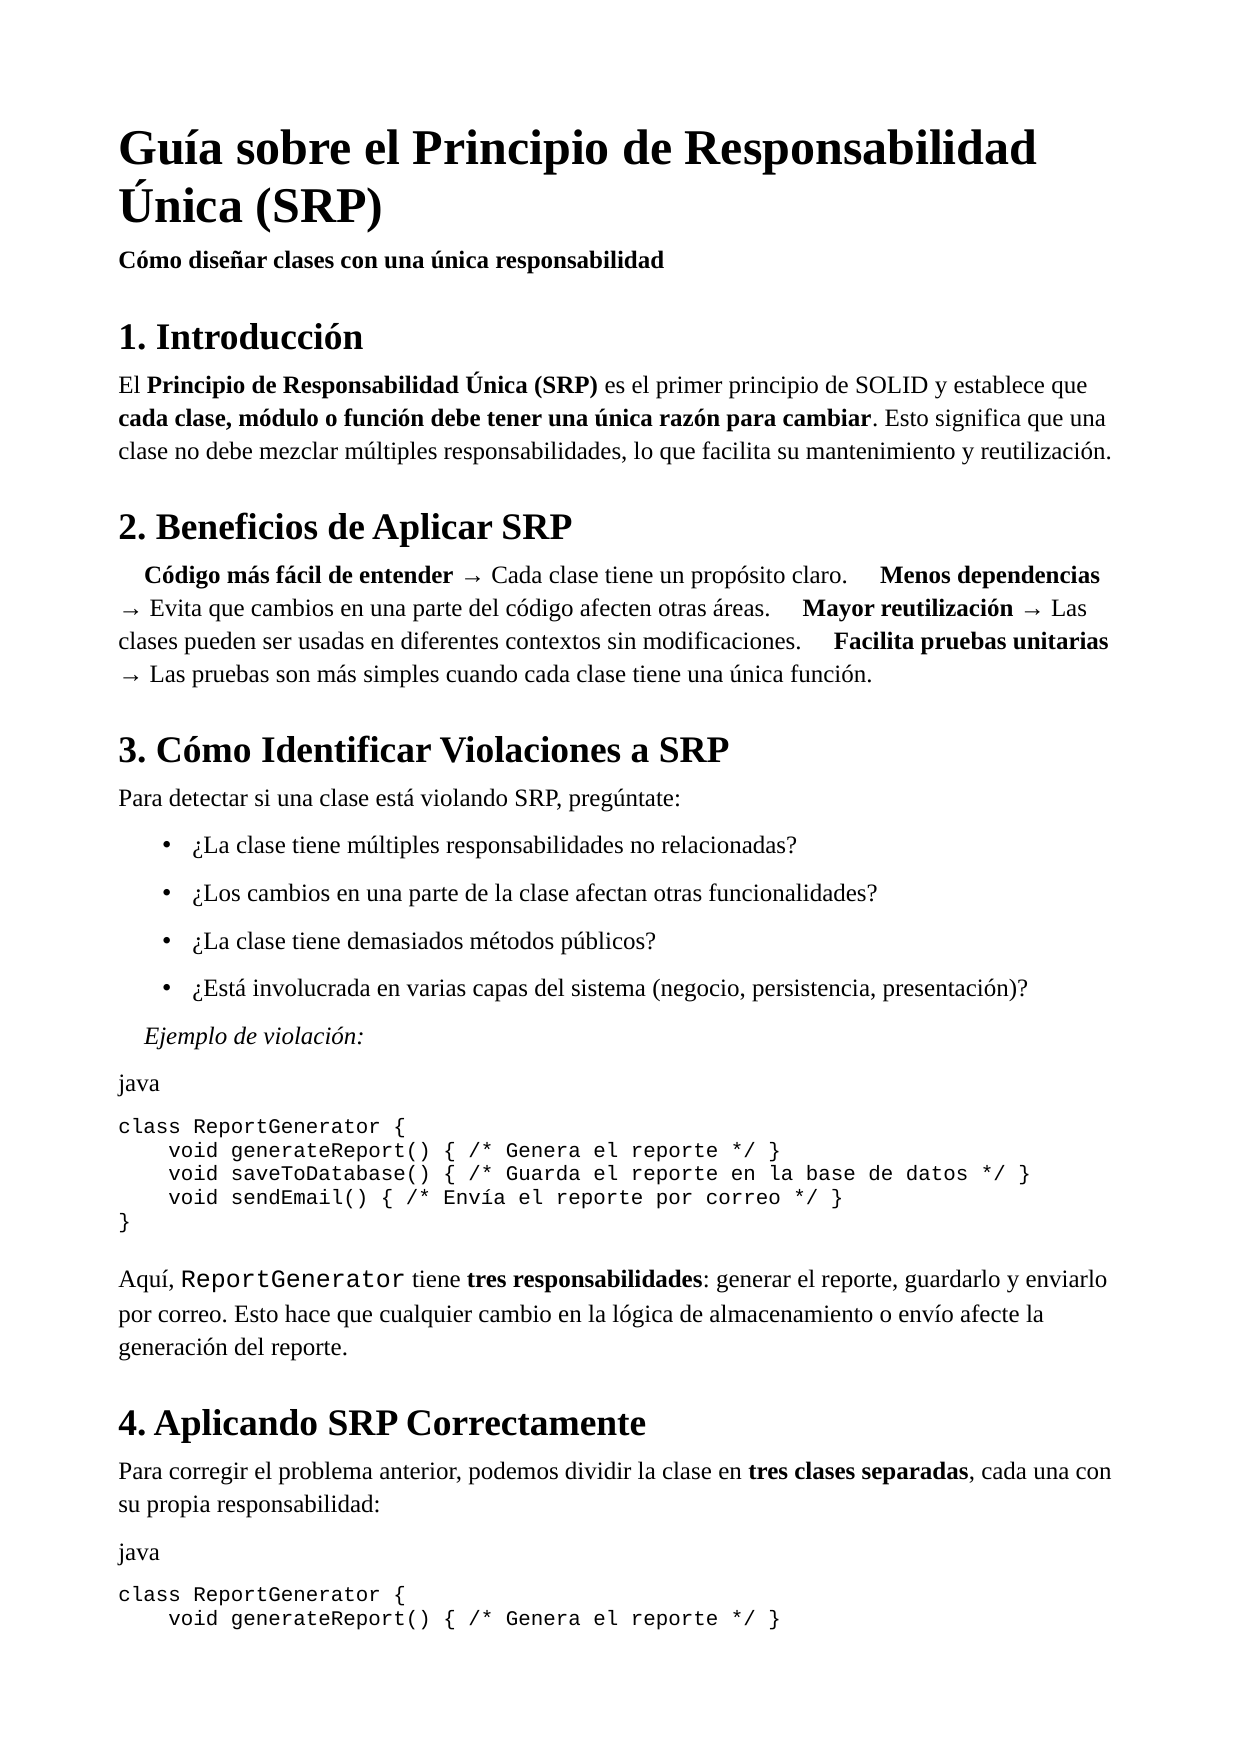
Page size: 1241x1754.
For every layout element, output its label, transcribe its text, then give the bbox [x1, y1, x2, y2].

text El Principio de Responsabilidad Única (SRP) es el primer principio de SOLID y establece que cada clase, módulo o función debe tener una única razón para cambiar. Esto significa que una clase no debe mezclar múltiples responsabilidades, lo que facilita su mantenimiento y reutilización. [118, 370, 1122, 464]
text class ReportGenerator { [118, 1116, 1122, 1140]
list ¿Los cambios en una parte de la clase afectan otras funcionalidades? [162, 878, 1122, 907]
text void generateReport() { /* Genera el reporte */ } [118, 1608, 1122, 1632]
text ✅ Código más fácil de entender → Cada clase tiene un propósito claro. ✅ Menos dependencias → Evita que cambios en una parte del código afecten otras áreas. ✅ Mayor reutilización → Las clases pueden ser usadas en diferentes contextos sin modificaciones. ✅ Facilita pruebas unitarias → Las pruebas son más simples cuando cada clase tiene una única función. [118, 560, 1122, 688]
subtitle 4. Aplicando SRP Correctamente [118, 1400, 1122, 1443]
text 📌 Ejemplo de violación: [118, 1021, 1122, 1050]
text java [118, 1537, 1122, 1565]
text class ReportGenerator { [118, 1584, 1122, 1608]
text void generateReport() { /* Genera el reporte */ } [118, 1140, 1122, 1163]
text Para detectar si una clase está violando SRP, pregúntate: [118, 783, 1122, 812]
text java [118, 1068, 1122, 1097]
list ¿La clase tiene demasiados métodos públicos? [162, 926, 1122, 954]
subtitle 1. Introducción [118, 314, 1122, 357]
list ¿Está involucrada en varias capas del sistema (negocio, persistencia, presentación)? [162, 973, 1122, 1002]
list ¿La clase tiene múltiples responsabilidades no relacionadas? [162, 831, 1122, 859]
subtitle 2. Beneficios de Aplicar SRP [118, 504, 1122, 547]
text void saveToDatabase() { /* Guarda el reporte en la base de datos */ } [118, 1163, 1122, 1187]
subtitle 3. Cómo Identificar Violaciones a SRP [118, 727, 1122, 770]
text Para corregir el problema anterior, podemos dividir la clase en tres clases separadas, cada una con su propia responsabilidad: [118, 1456, 1122, 1518]
text void sendEmail() { /* Envía el reporte por correo */ } [118, 1187, 1122, 1211]
subtitle Guía sobre el Principio de Responsabilidad Única (SRP) [118, 118, 1122, 233]
text Aquí, ReportGenerator tiene tres responsabilidades: generar el reporte, guardarlo y enviarlo por correo. Esto hace que cualquier cambio en la lógica de almacenamiento o envío afecte la generación del reporte. [118, 1264, 1122, 1361]
text Cómo diseñar clases con una única responsabilidad [118, 246, 1122, 274]
text } [118, 1211, 1122, 1234]
